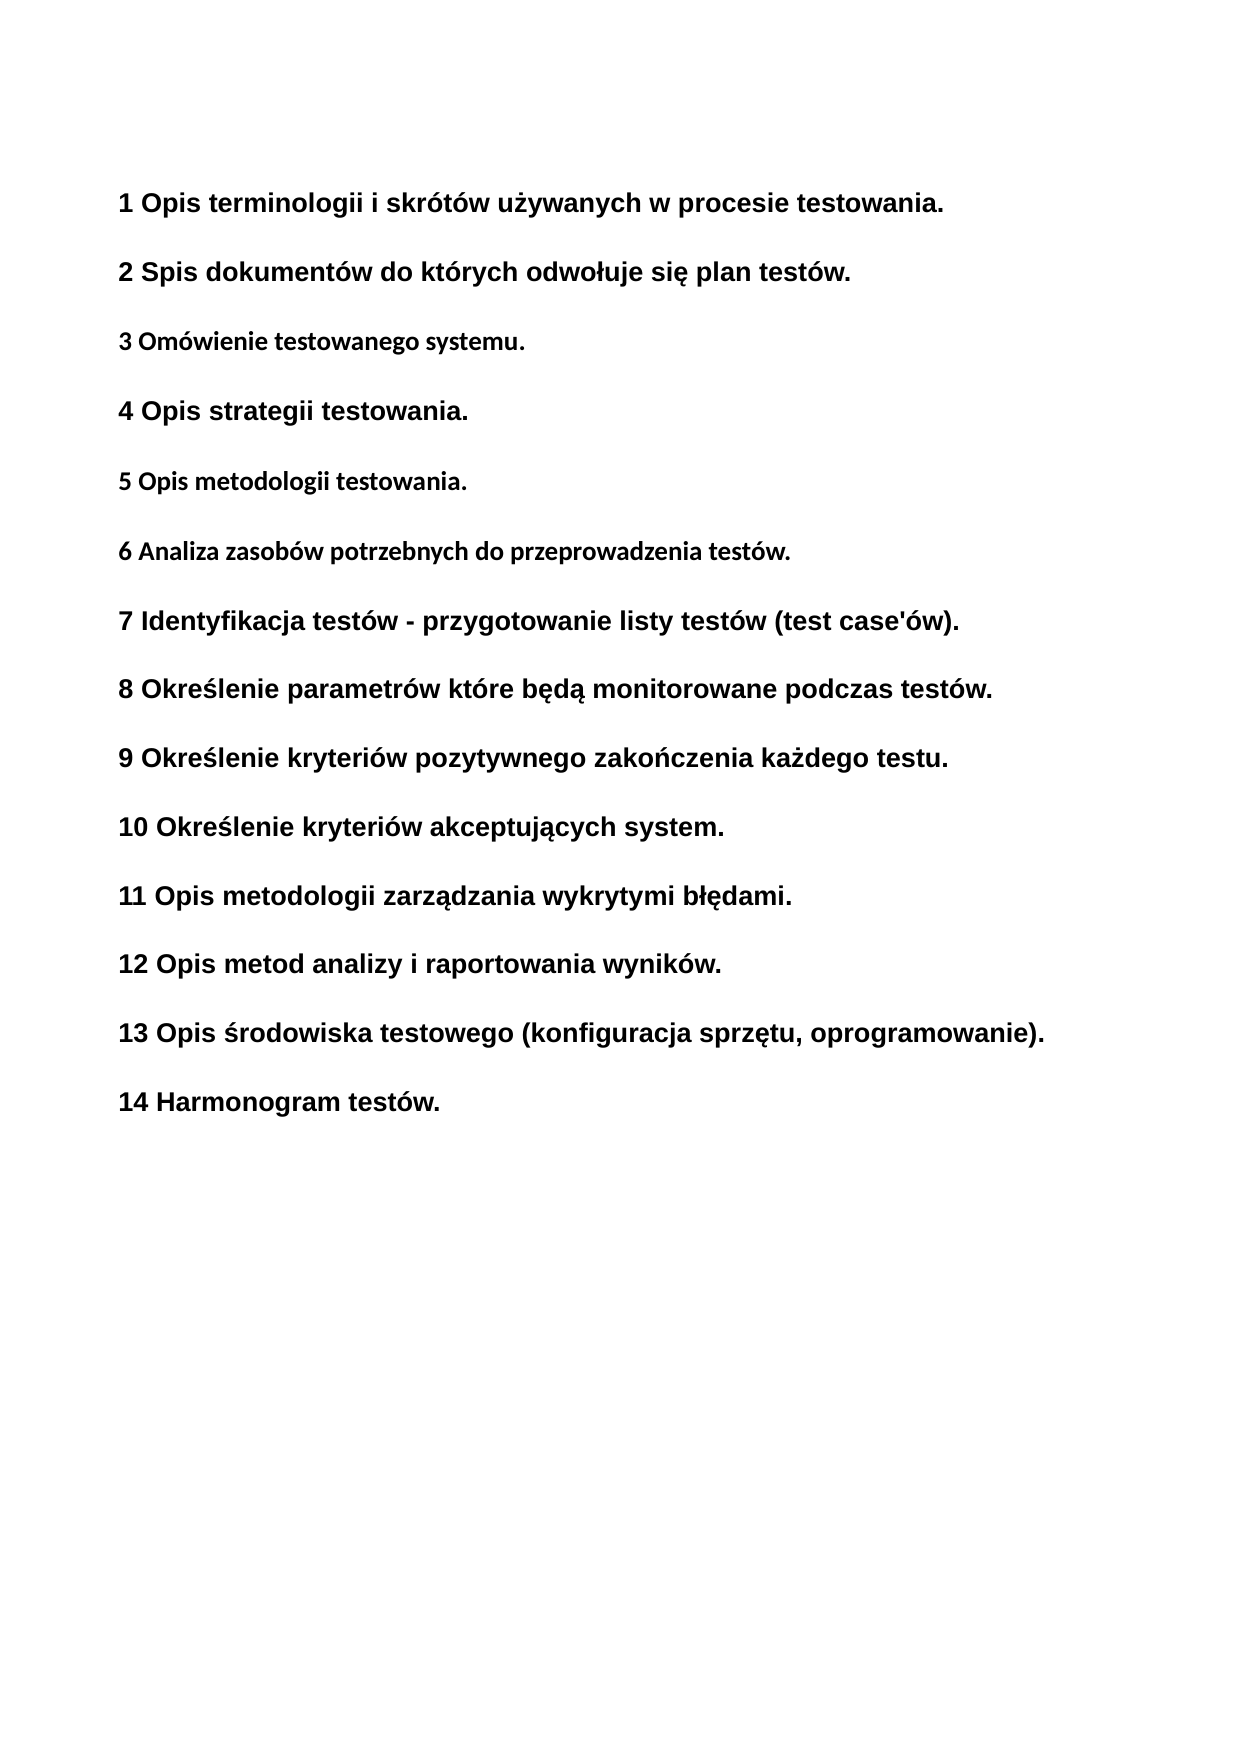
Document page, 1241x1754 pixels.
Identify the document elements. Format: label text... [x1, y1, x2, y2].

subtitle Określenie kryteriów pozytywnego zakończenia każdego testu. [118, 742, 1122, 773]
subtitle Harmonogram testów. [118, 1086, 1122, 1117]
subtitle Identyfikacja testów - przygotowanie listy testów (test case'ów). [118, 605, 1122, 636]
subtitle Opis terminologii i skrótów używanych w procesie testowania. [118, 187, 1122, 218]
subtitle Spis dokumentów do których odwołuje się plan testów. [118, 256, 1122, 287]
subtitle Analiza zasobów potrzebnych do przeprowadzenia testów. [118, 534, 1122, 567]
subtitle Opis metod analizy i raportowania wyników. [118, 948, 1122, 980]
subtitle Opis strategii testowania. [118, 395, 1122, 426]
subtitle Omówienie testowanego systemu. [118, 324, 1122, 357]
subtitle Opis metodologii testowania. [118, 464, 1122, 497]
subtitle Opis metodologii zarządzania wykrytymi błędami. [118, 880, 1122, 911]
subtitle Opis środowiska testowego (konfiguracja sprzętu, oprogramowanie). [118, 1017, 1122, 1048]
subtitle Określenie parametrów które będą monitorowane podczas testów. [118, 673, 1122, 705]
subtitle Określenie kryteriów akceptujących system. [118, 811, 1122, 842]
